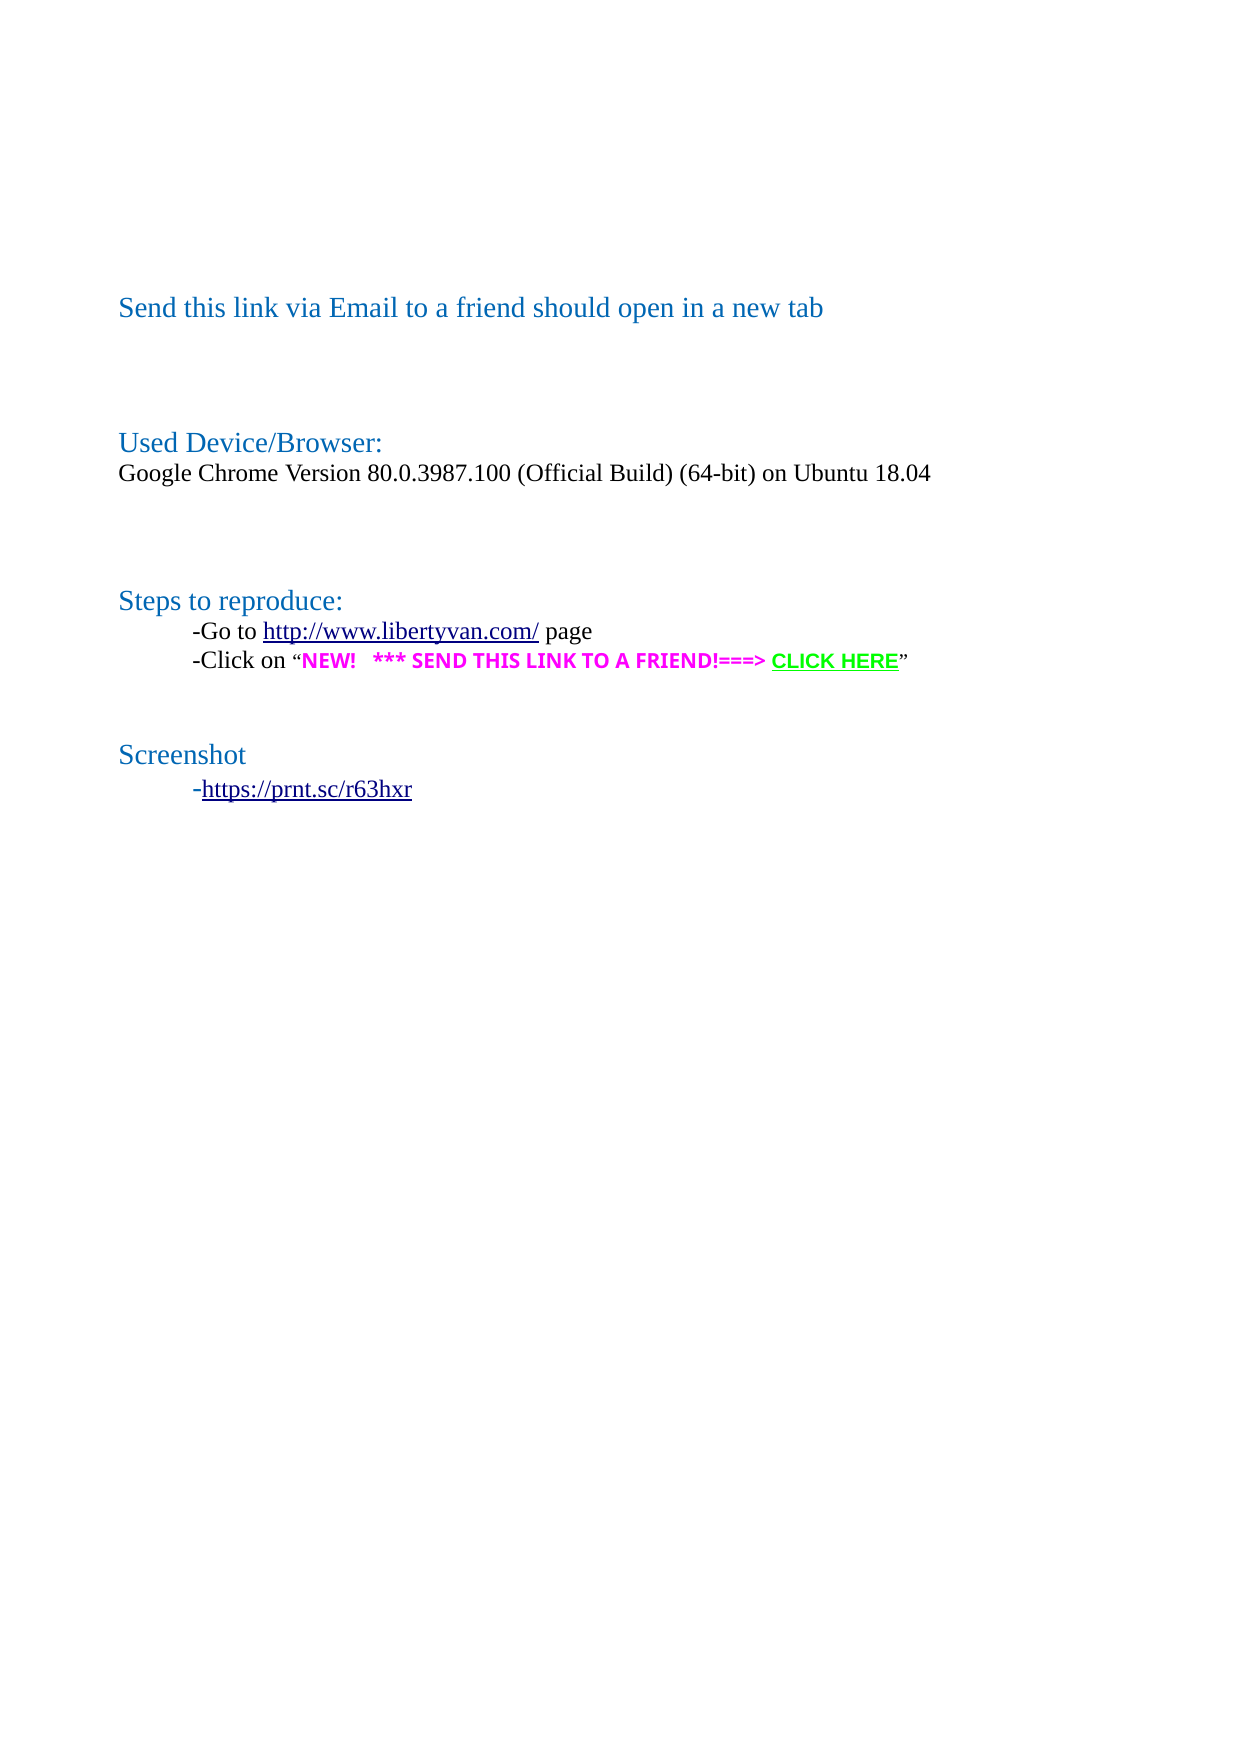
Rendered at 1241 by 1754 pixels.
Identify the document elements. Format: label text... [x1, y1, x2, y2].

text -Go to http://www.libertyvan.com/ page [118, 616, 1122, 645]
text -Click on “NEW! *** SEND THIS LINK TO A FRIEND!===> CLICK HERE” [118, 645, 1122, 675]
text Steps to reproduce: [118, 583, 1122, 616]
text Send this link via Email to a friend should open in a new tab [118, 291, 1122, 324]
text Screenshot [118, 737, 1122, 771]
text Used Device/Browser: [118, 425, 1122, 458]
text -https://prnt.sc/r63hxr [118, 771, 1122, 804]
text Google Chrome Version 80.0.3987.100 (Official Build) (64-bit) on Ubuntu 18.04 [118, 458, 1122, 487]
